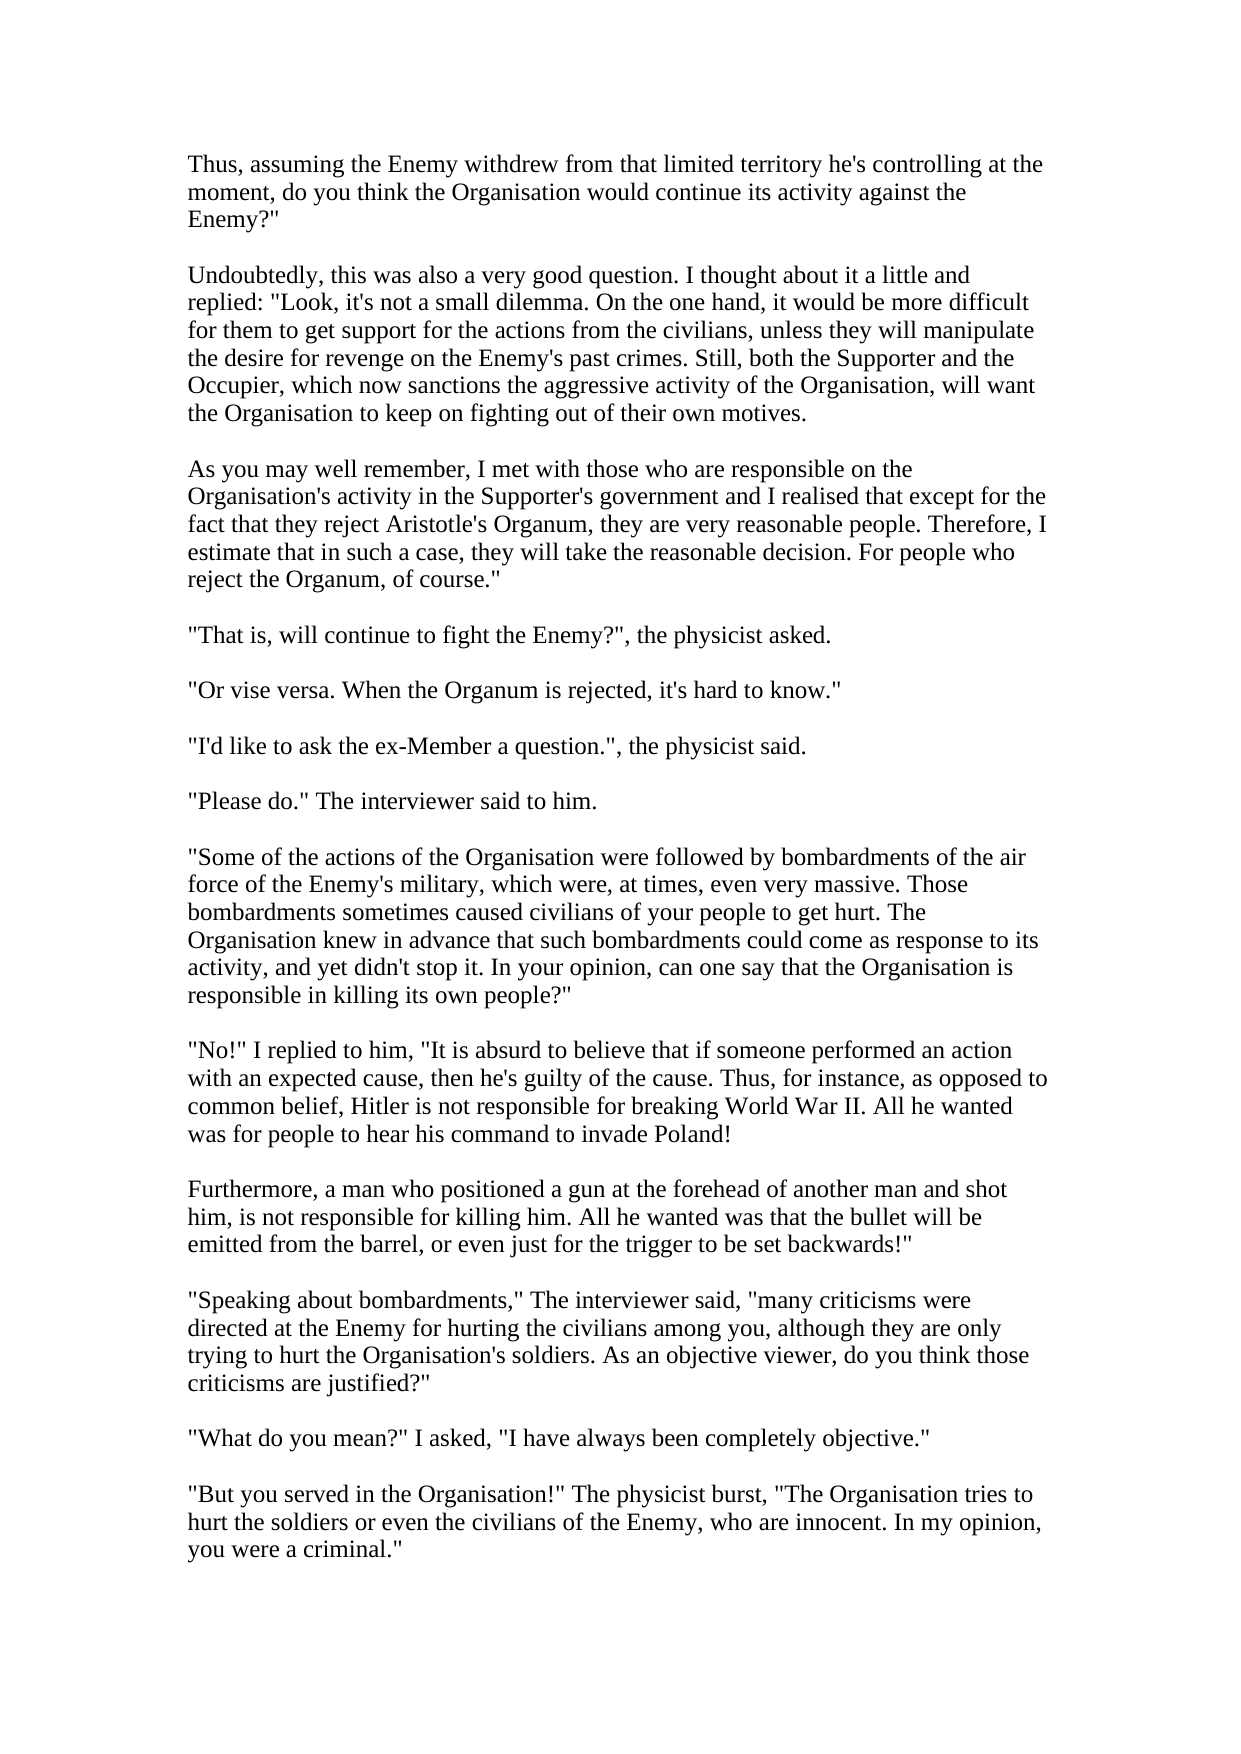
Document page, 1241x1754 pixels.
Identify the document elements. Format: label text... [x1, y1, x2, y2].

text "No!" I replied to him, "It is absurd to believe that if someone performed an action with an expected cause, then he's guilty of the cause. Thus, for instance, as opposed to common belief, Hitler is not responsible for breaking World War II. All he wanted was for people to hear his command to invade Poland! [187, 1037, 1053, 1147]
text Thus, assuming the Enemy withdrew from that limited territory he's controlling at the moment, do you think the Organisation would continue its activity against the Enemy?" [187, 150, 1053, 233]
text "But you served in the Organisation!" The physicist burst, "The Organisation tries to hurt the soldiers or even the civilians of the Enemy, who are innocent. In my opinion, you were a criminal." [187, 1480, 1053, 1563]
text "Some of the actions of the Organisation were followed by bombardments of the air force of the Enemy's military, which were, at times, even very massive. Those bombardments sometimes caused civilians of your people to get hurt. The Organisation knew in advance that such bombardments could come as response to its activity, and yet didn't stop it. In your opinion, can one say that the Organisation is responsible in killing its own people?" [187, 843, 1053, 1009]
text Undoubtedly, this was also a very good question. I thought about it a little and replied: "Look, it's not a small dilemma. On the one hand, it would be more difficult for them to get support for the actions from the civilians, unless they will manipulate the desire for revenge on the Enemy's past crimes. Still, both the Supporter and the Occupier, which now sanctions the aggressive activity of the Organisation, will want the Organisation to keep on fighting out of their own motives. [187, 261, 1053, 427]
text Furthermore, a man who positioned a gun at the forehead of another man and shot him, is not responsible for killing him. All he wanted was that the bullet will be emitted from the barrel, or even just for the trigger to be set backwards!" [187, 1175, 1053, 1258]
text "Or vise versa. When the Organum is rejected, it's hard to know." [187, 676, 1053, 704]
text "Speaking about bombardments," The interviewer said, "many criticisms were directed at the Enemy for hurting the civilians among you, although they are only trying to hurt the Organisation's soldiers. As an objective viewer, do you think those criticisms are justified?" [187, 1286, 1053, 1397]
text "That is, will continue to fight the Enemy?", the physicist asked. [187, 621, 1053, 649]
text "I'd like to ask the ex-Member a question.", the physicist said. [187, 732, 1053, 759]
text "What do you mean?" I asked, "I have always been completely objective." [187, 1424, 1053, 1452]
text "Please do." The interviewer said to him. [187, 787, 1053, 815]
text As you may well remember, I met with those who are responsible on the Organisation's activity in the Supporter's government and I realised that except for the fact that they reject Aristotle's Organum, they are very reasonable people. Therefore, I estimate that in such a case, they will take the reasonable decision. For people who reject the Organum, of course." [187, 455, 1053, 593]
